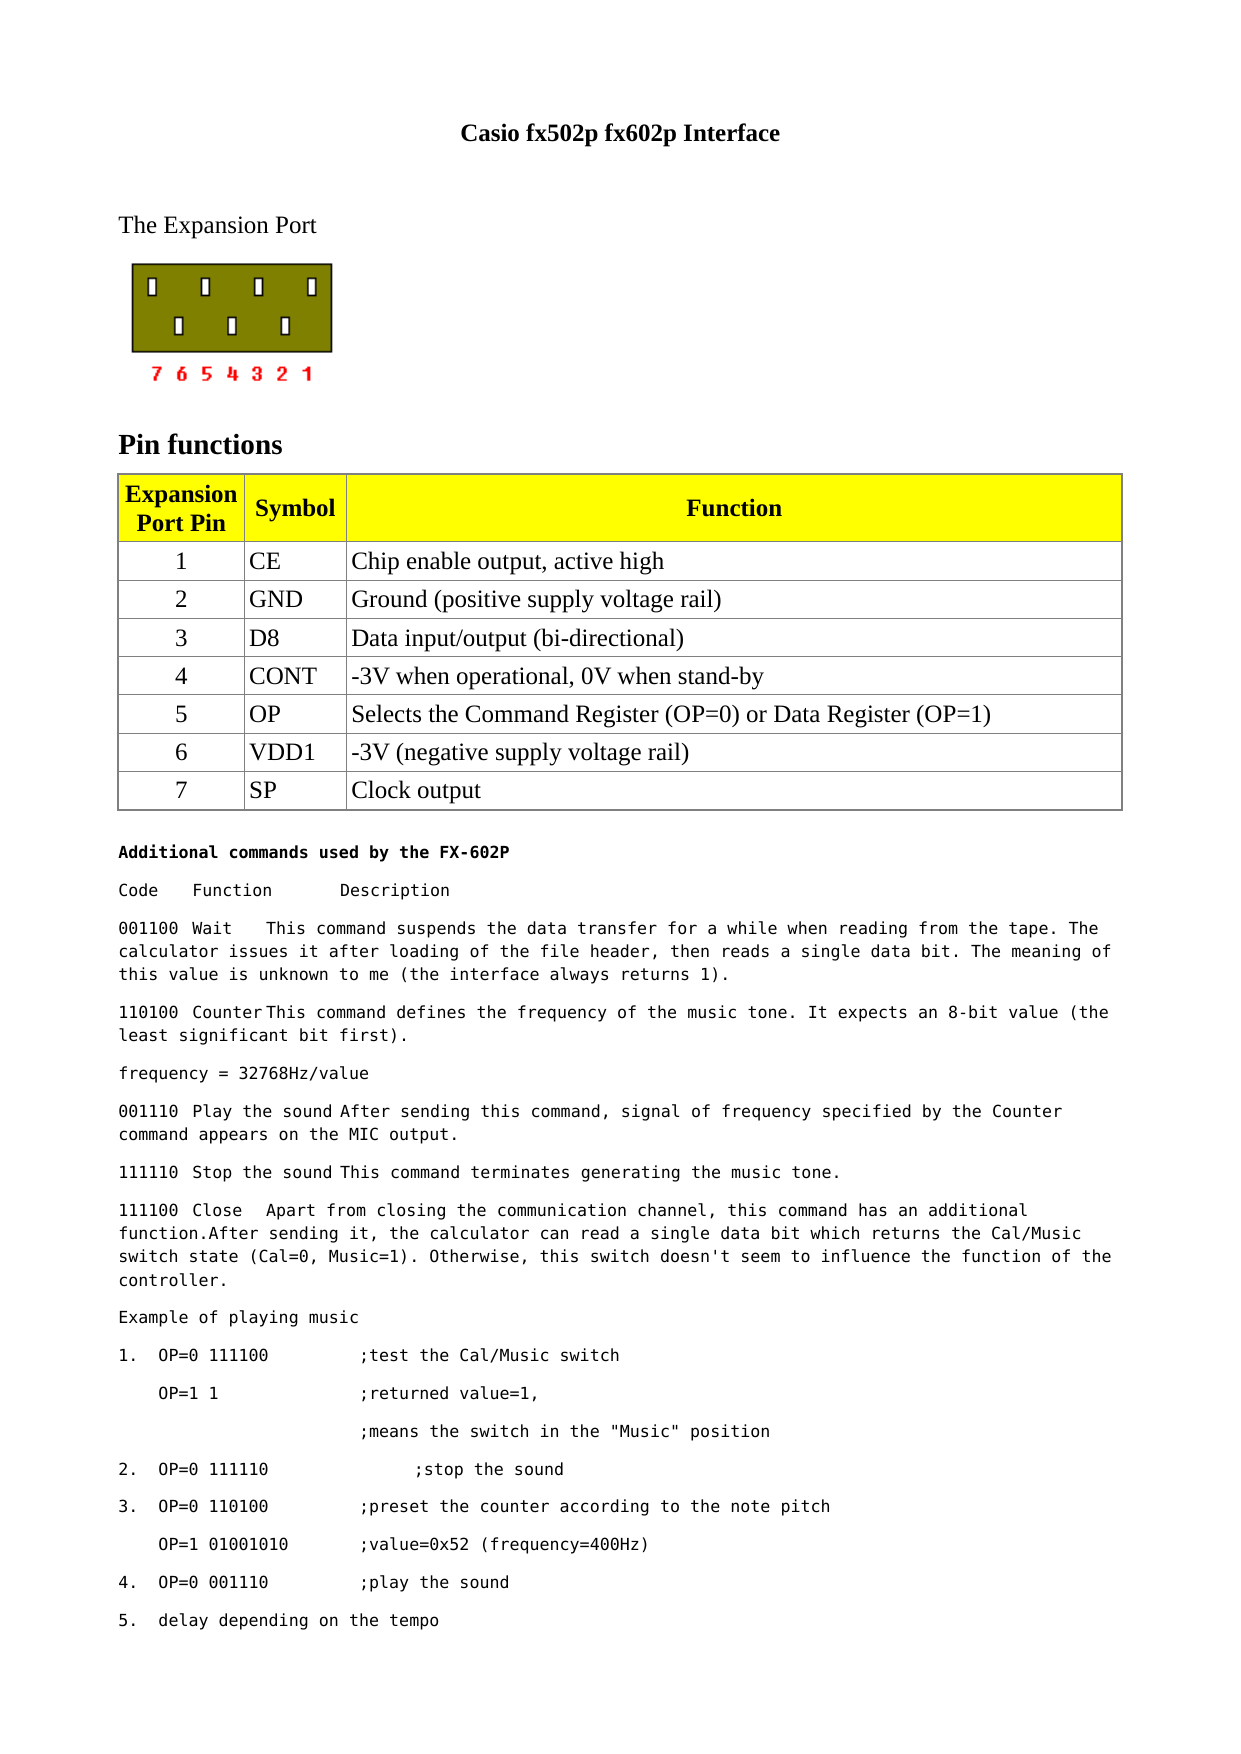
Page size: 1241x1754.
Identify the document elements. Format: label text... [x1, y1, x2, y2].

text OP=1 1 ;returned value=1, [118, 1384, 1122, 1403]
table_cell Chip enable output, active high [347, 542, 1121, 579]
table_cell Ground (positive supply voltage rail) [347, 581, 1121, 618]
text 001110 Play the sound After sending this command, signal of frequency specified by the Counter command appears on the MIC output. [118, 1102, 1122, 1144]
text Example of playing music [118, 1308, 1122, 1328]
text 111110 Stop the sound This command terminates generating the music tone. [118, 1163, 1122, 1182]
table_cell Selects the Command Register (OP=0) or Data Register (OP=1) [347, 695, 1121, 732]
table_cell Data input/output (bi-directional) [347, 619, 1121, 656]
table_cell 7 [119, 772, 244, 809]
table_header Function [347, 475, 1121, 541]
table_cell CONT [245, 657, 346, 694]
picture [118, 259, 345, 392]
table_cell SP [245, 772, 346, 809]
text 2. OP=0 111110 ;stop the sound [118, 1459, 1122, 1479]
table_cell -3V when operational, 0V when stand-by [347, 657, 1121, 694]
text 1. OP=0 111100 ;test the Cal/Music switch [118, 1346, 1122, 1365]
text 5. delay depending on the tempo [118, 1611, 1122, 1630]
table_header Symbol [245, 475, 346, 541]
table_cell 6 [119, 734, 244, 771]
text ;means the switch in the "Music" position [118, 1422, 1122, 1441]
table_cell 1 [119, 542, 244, 579]
table_cell 4 [119, 657, 244, 694]
text 001100 Wait This command suspends the data transfer for a while when reading from the tape. The calculator issues it after loading of the file header, then reads a single data bit. The meaning of this value is unknown to me (the interface always returns 1). [118, 919, 1122, 984]
text Additional commands used by the FX-602P [118, 811, 1122, 862]
text The Expansion Port [118, 176, 1122, 239]
text OP=1 01001010 ;value=0x52 (frequency=400Hz) [118, 1535, 1122, 1554]
subtitle Pin functions [118, 427, 1122, 460]
table_cell 5 [119, 695, 244, 732]
table_cell 3 [119, 619, 244, 656]
text 111100 Close Apart from closing the communication channel, this command has an additional function.After sending it, the calculator can read a single data bit which returns the Cal/Music switch state (Cal=0, Music=1). Otherwise, this switch doesn't seem to influence the function of the controller. [118, 1201, 1122, 1290]
table_cell 2 [119, 581, 244, 618]
table_header Expansion Port Pin [119, 475, 244, 541]
table_cell GND [245, 581, 346, 618]
text frequency = 32768Hz/value [118, 1064, 1122, 1083]
text 3. OP=0 110100 ;preset the counter according to the note pitch [118, 1497, 1122, 1517]
text 110100 Counter This command defines the frequency of the music tone. It expects an 8-bit value (the least significant bit first). [118, 1003, 1122, 1046]
text 4. OP=0 001110 ;play the sound [118, 1573, 1122, 1592]
text Code Function Description [118, 881, 1122, 900]
table_cell Clock output [347, 772, 1121, 809]
text Casio fx502p fx602p Interface [118, 118, 1122, 147]
table_cell CE [245, 542, 346, 579]
table_cell D8 [245, 619, 346, 656]
table_cell -3V (negative supply voltage rail) [347, 734, 1121, 771]
table_cell VDD1 [245, 734, 346, 771]
table_cell OP [245, 695, 346, 732]
